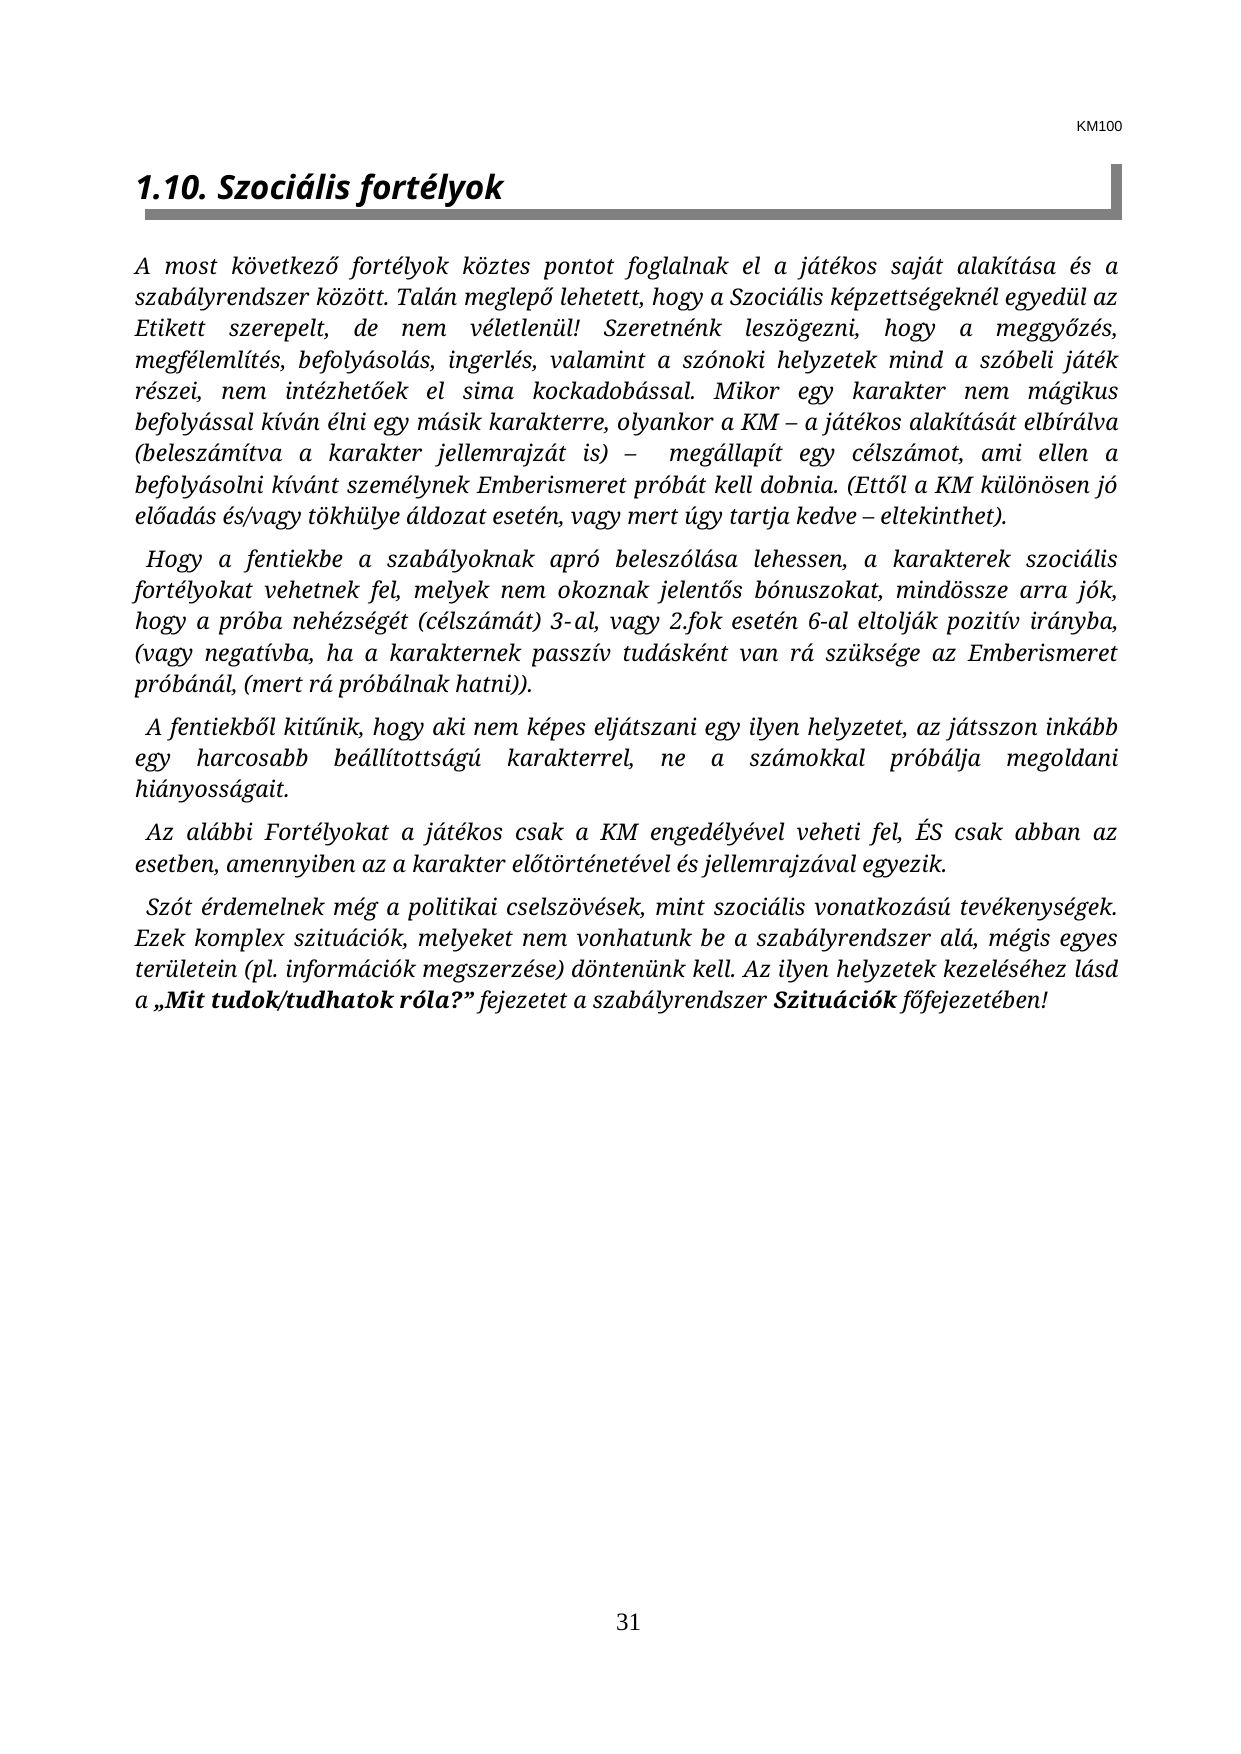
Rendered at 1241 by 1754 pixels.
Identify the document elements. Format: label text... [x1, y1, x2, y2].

text Az alábbi Fortélyokat a játékos csak a KM engedélyével veheti fel, ÉS csak abban az esetben, amennyiben az a karakter előtörténetével és jellemrajzával egyezik. [134, 816, 1122, 879]
subtitle Szociális fortélyok [134, 164, 1111, 209]
text A most következő fortélyok köztes pontot foglalnak el a játékos saját alakítása és a szabályrendszer között. Talán meglepő lehetett, hogy a Szociális képzettségeknél egyedül az Etikett szerepelt, de nem véletlenül! Szeretnénk leszögezni, hogy a meggyőzés, megfélemlítés, befolyásolás, ingerlés, valamint a szónoki helyzetek mind a szóbeli játék részei, nem intézhetőek el sima kockadobással. Mikor egy karakter nem mágikus befolyással kíván élni egy másik karakterre, olyankor a KM – a játékos alakítását elbírálva (beleszámítva a karakter jellemrajzát is) – megállapít egy célszámot, ami ellen a befolyásolni kívánt személynek Emberismeret próbát kell dobnia. (Ettől a KM különösen jó előadás és/vagy tökhülye áldozat esetén, vagy mert úgy tartja kedve – eltekinthet). [134, 250, 1122, 531]
text A fentiekből kitűnik, hogy aki nem képes eljátszani egy ilyen helyzetet, az játsszon inkább egy harcosabb beállítottságú karakterrel, ne a számokkal próbálja megoldani hiányosságait. [134, 711, 1122, 804]
text Szót érdemelnek még a politikai cselszövések, mint szociális vonatkozású tevékenységek. Ezek komplex szituációk, melyeket nem vonhatunk be a szabályrendszer alá, mégis egyes területein (pl. információk megszerzése) döntenünk kell. Az ilyen helyzetek kezeléséhez lásd a „Mit tudok/tudhatok róla?” fejezetet a szabályrendszer Szituációk főfejezetében! [134, 891, 1122, 1016]
text Hogy a fentiekbe a szabályoknak apró beleszólása lehessen, a karakterek szociális fortélyokat vehetnek fel, melyek nem okoznak jelentős bónuszokat, mindössze arra jók, hogy a próba nehézségét (célszámát) 3‑al, vagy 2.fok esetén 6-al eltolják pozitív irányba, (vagy negatívba, ha a karakternek passzív tudásként van rá szüksége az Emberismeret próbánál, (mert rá próbálnak hatni)). [134, 543, 1122, 699]
